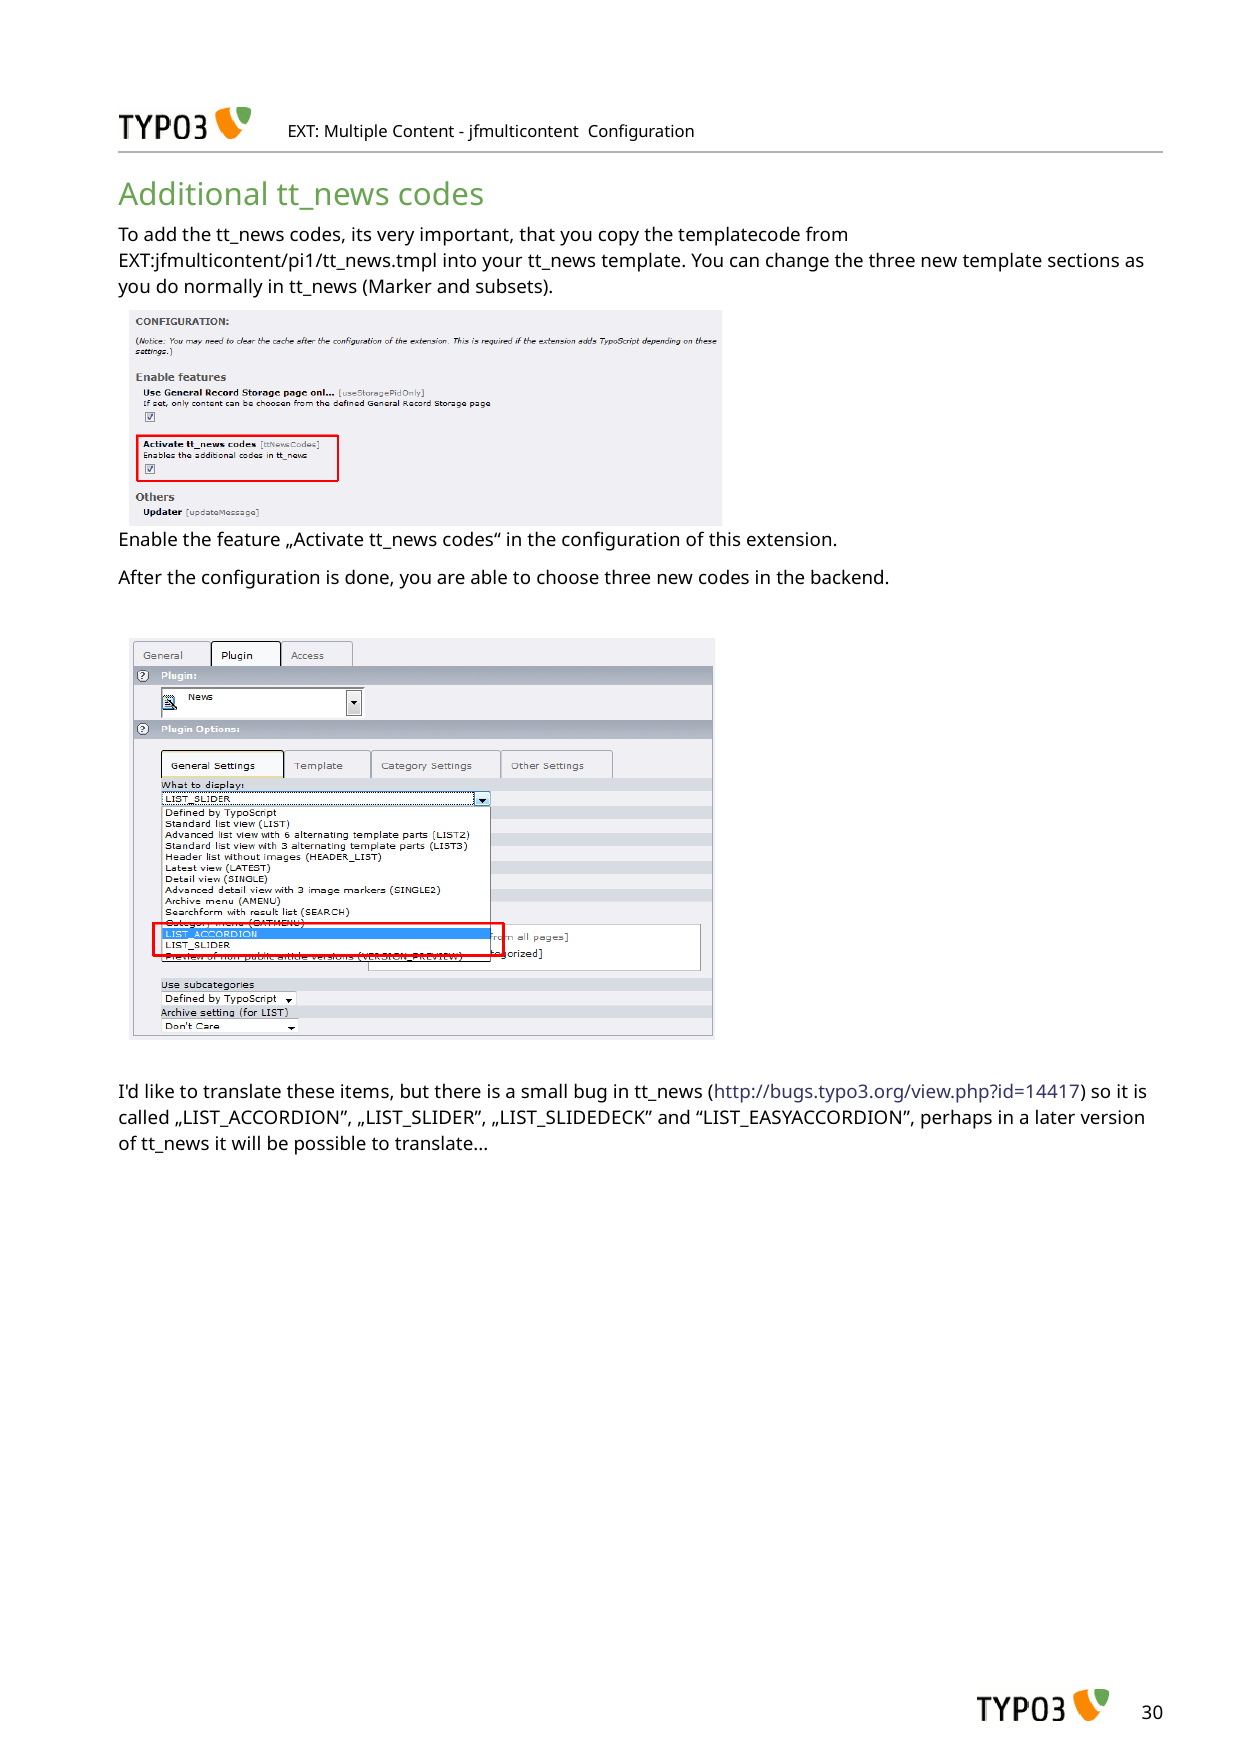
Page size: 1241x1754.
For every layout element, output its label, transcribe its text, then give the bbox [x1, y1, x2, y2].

text Enable the feature „Activate tt_news codes“ in the configuration of this extension. [118, 311, 1163, 552]
picture [976, 1688, 1112, 1721]
picture [129, 638, 716, 1040]
text To add the tt_news codes, its very important, that you copy the templatecode from EXT:jfmulticontent/pi1/tt_news.tmpl into your tt_news template. You can change the three new template sections as you do normally in tt_news (Marker and subsets). [118, 220, 1163, 298]
picture [129, 310, 723, 526]
subtitle Additional tt_news codes [118, 172, 1163, 214]
text I'd like to translate these items, but there is a small bug in tt_news (http://bugs.typo3.org/view.php?id=14417) so it is called „LIST_ACCORDION”, „LIST_SLIDER”, „LIST_SLIDEDECK” and “LIST_EASYACCORDION”, perhaps in a later version of tt_news it will be possible to translate... [118, 1078, 1163, 1156]
text After the configuration is done, you are able to choose three new codes in the backend. [118, 564, 1163, 590]
picture [118, 106, 254, 139]
